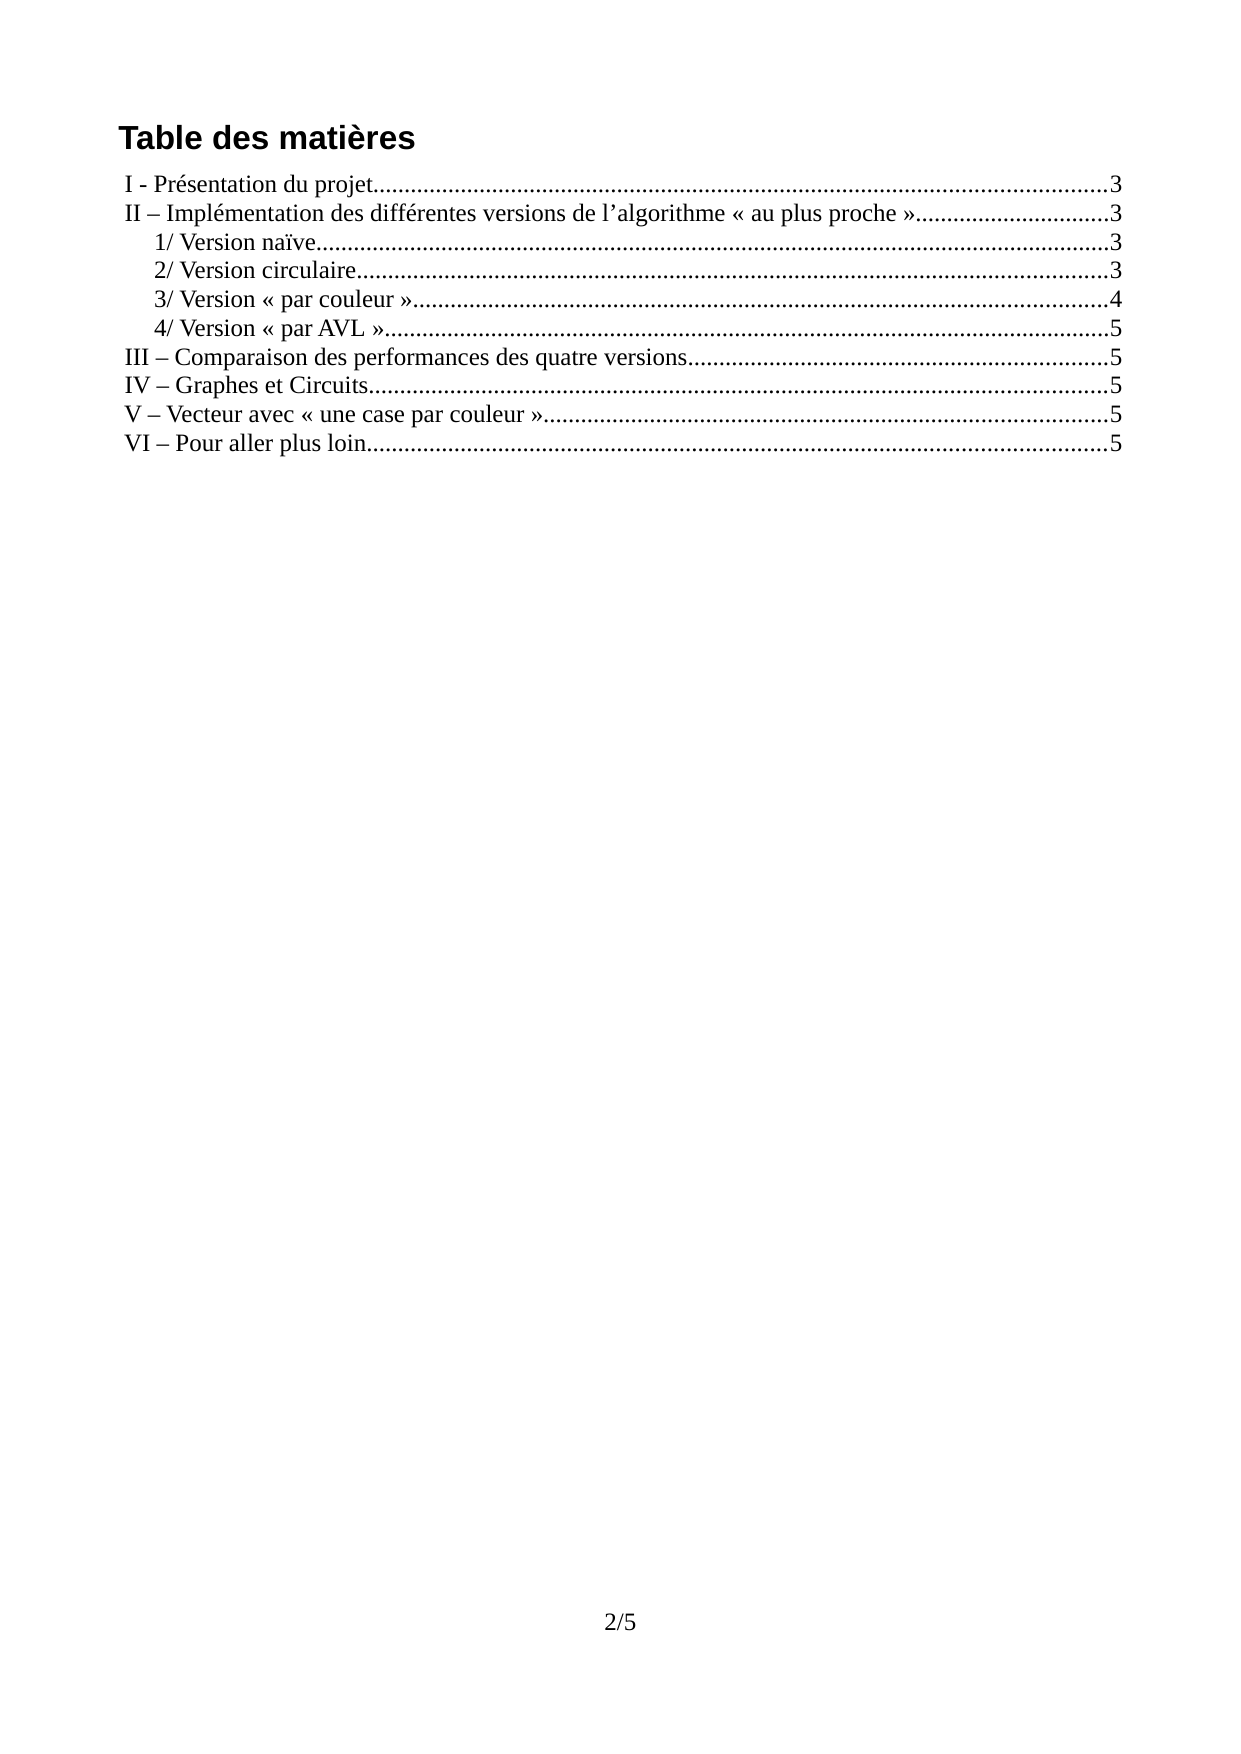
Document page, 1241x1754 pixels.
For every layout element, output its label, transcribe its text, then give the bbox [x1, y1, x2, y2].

text II – Implémentation des différentes versions de l’algorithme « au plus proche » 3 [118, 198, 1122, 227]
text III – Comparaison des performances des quatre versions 5 [118, 342, 1122, 370]
text 1/ Version naïve 3 [148, 227, 1122, 255]
text 4/ Version « par AVL » 5 [148, 313, 1122, 342]
subtitle Table des matières [118, 118, 1122, 157]
text IV – Graphes et Circuits 5 [118, 370, 1122, 399]
text 2/ Version circulaire 3 [148, 255, 1122, 284]
text V – Vecteur avec « une case par couleur » 5 [118, 399, 1122, 428]
text 3/ Version « par couleur » 4 [148, 284, 1122, 313]
text VI – Pour aller plus loin 5 [118, 428, 1122, 457]
text I - Présentation du projet 3 [118, 169, 1122, 198]
